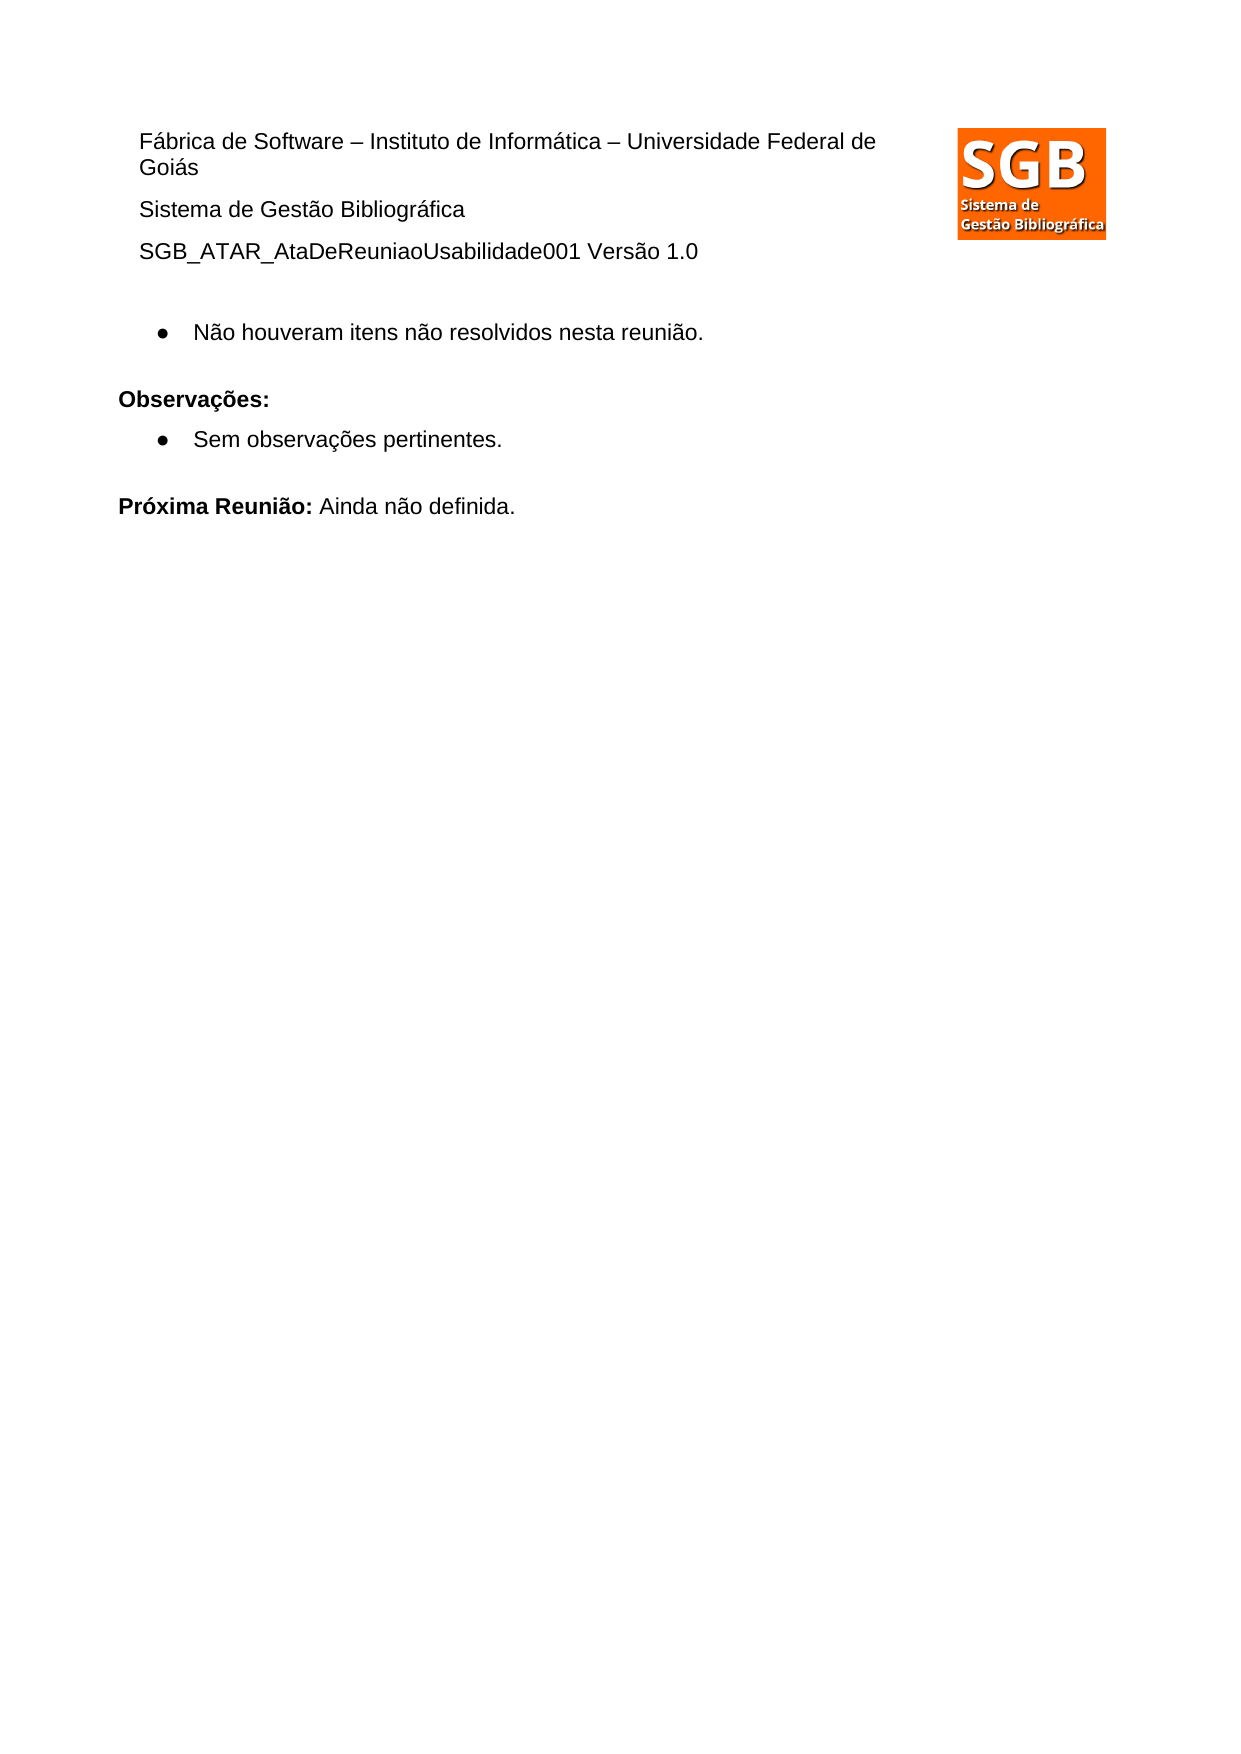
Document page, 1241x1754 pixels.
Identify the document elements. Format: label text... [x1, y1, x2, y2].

text Próxima Reunião: Ainda não definida. [118, 494, 1122, 519]
list Não houveram itens não resolvidos nesta reunião. [156, 319, 1122, 345]
list Sem observações pertinentes. [156, 426, 1122, 452]
picture [957, 128, 1107, 240]
text Observações: [118, 386, 1122, 412]
